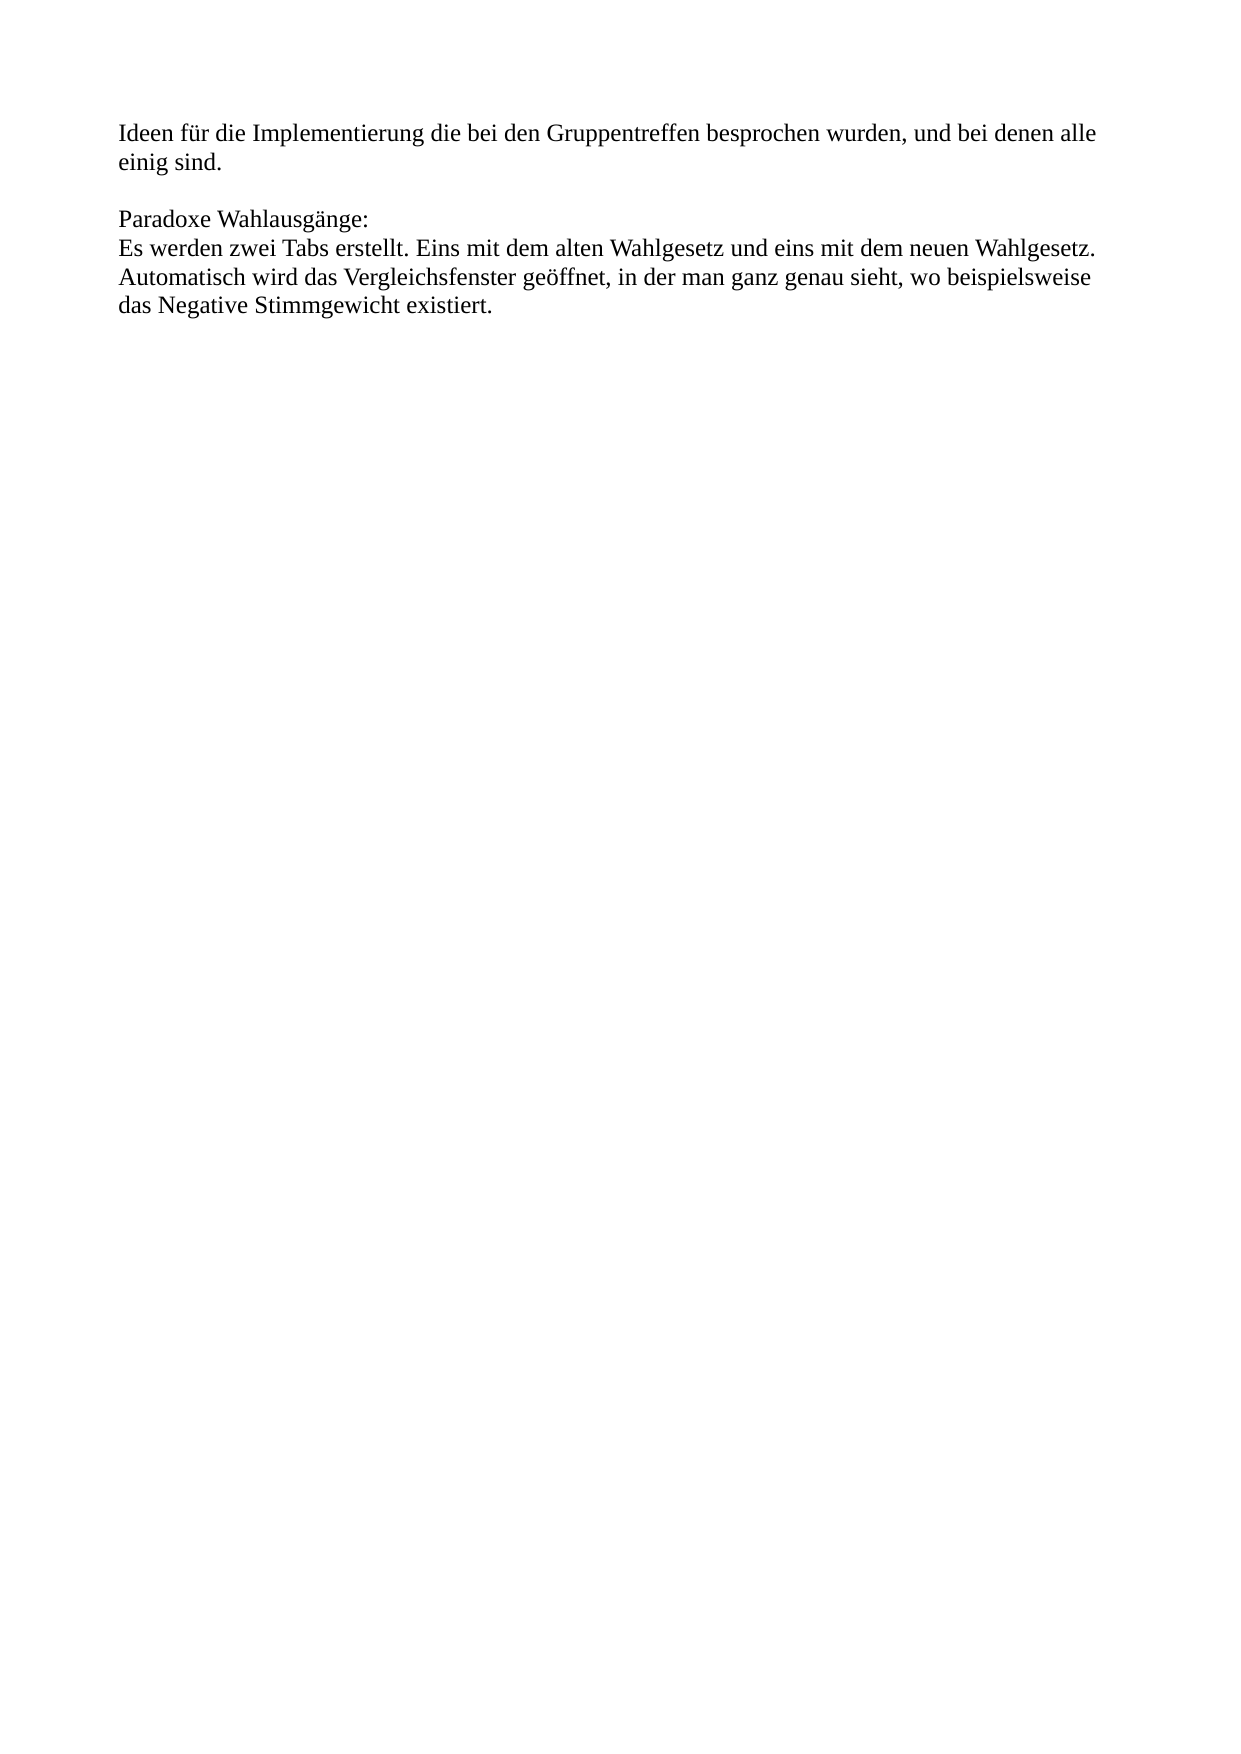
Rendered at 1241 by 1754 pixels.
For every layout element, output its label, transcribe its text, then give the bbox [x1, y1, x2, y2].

text Es werden zwei Tabs erstellt. Eins mit dem alten Wahlgesetz und eins mit dem neuen Wahlgesetz. Automatisch wird das Vergleichsfenster geöffnet, in der man ganz genau sieht, wo beispielsweise das Negative Stimmgewicht existiert. [118, 233, 1122, 319]
text Ideen für die Implementierung die bei den Gruppentreffen besprochen wurden, und bei denen alle einig sind. [118, 118, 1122, 176]
text Paradoxe Wahlausgänge: [118, 204, 1122, 233]
